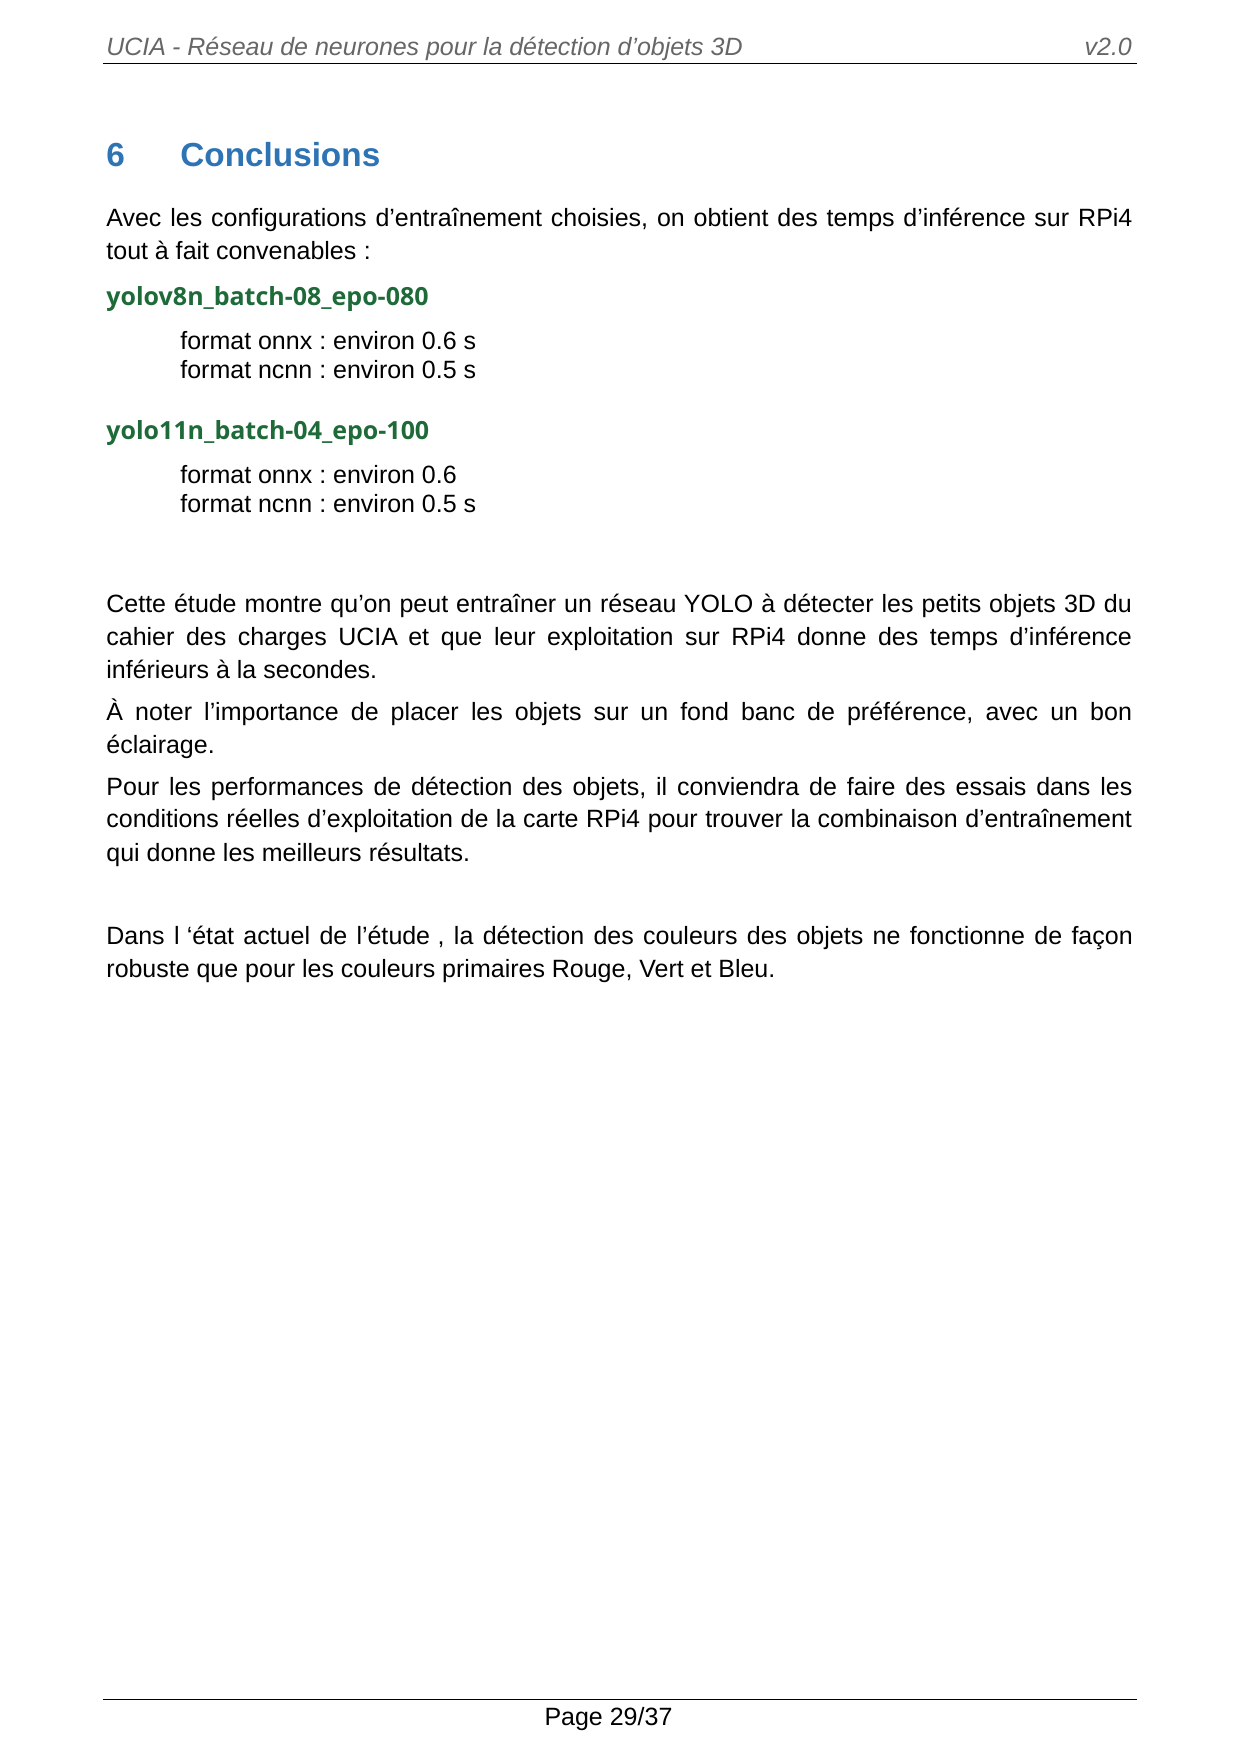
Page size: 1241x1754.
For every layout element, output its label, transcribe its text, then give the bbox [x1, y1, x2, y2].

text format ncnn : environ 0.5 s [106, 355, 1134, 384]
text Cette étude montre qu’on peut entraîner un réseau YOLO à détecter les petits objets 3D du cahier des charges UCIA et que leur exploitation sur RPi4 donne des temps d’inférence inférieurs à la secondes. [106, 589, 1134, 683]
text Dans l ‘état actuel de l’étude , la détection des couleurs des objets ne fonctionne de façon robuste que pour les couleurs primaires Rouge, Vert et Bleu. [106, 921, 1134, 983]
text Pour les performances de détection des objets, il conviendra de faire des essais dans les conditions réelles d’exploitation de la carte RPi4 pour trouver la combinaison d’entraînement qui donne les meilleurs résultats. [106, 771, 1134, 866]
subtitle Conclusions [106, 136, 1134, 174]
text format onnx : environ 0.6 s [106, 326, 1134, 355]
text À noter l’importance de placer les objets sur un fond banc de préférence, avec un bon éclairage. [106, 697, 1134, 758]
text yolov8n_batch-08_epo-080 [106, 278, 1134, 312]
text yolo11n_batch-04_epo-100 [106, 412, 1134, 447]
text format onnx : environ 0.6 [106, 461, 1134, 489]
text format ncnn : environ 0.5 s [106, 489, 1134, 518]
text Avec les configurations d’entraînement choisies, on obtient des temps d’inférence sur RPi4 tout à fait convenables : [106, 203, 1134, 265]
